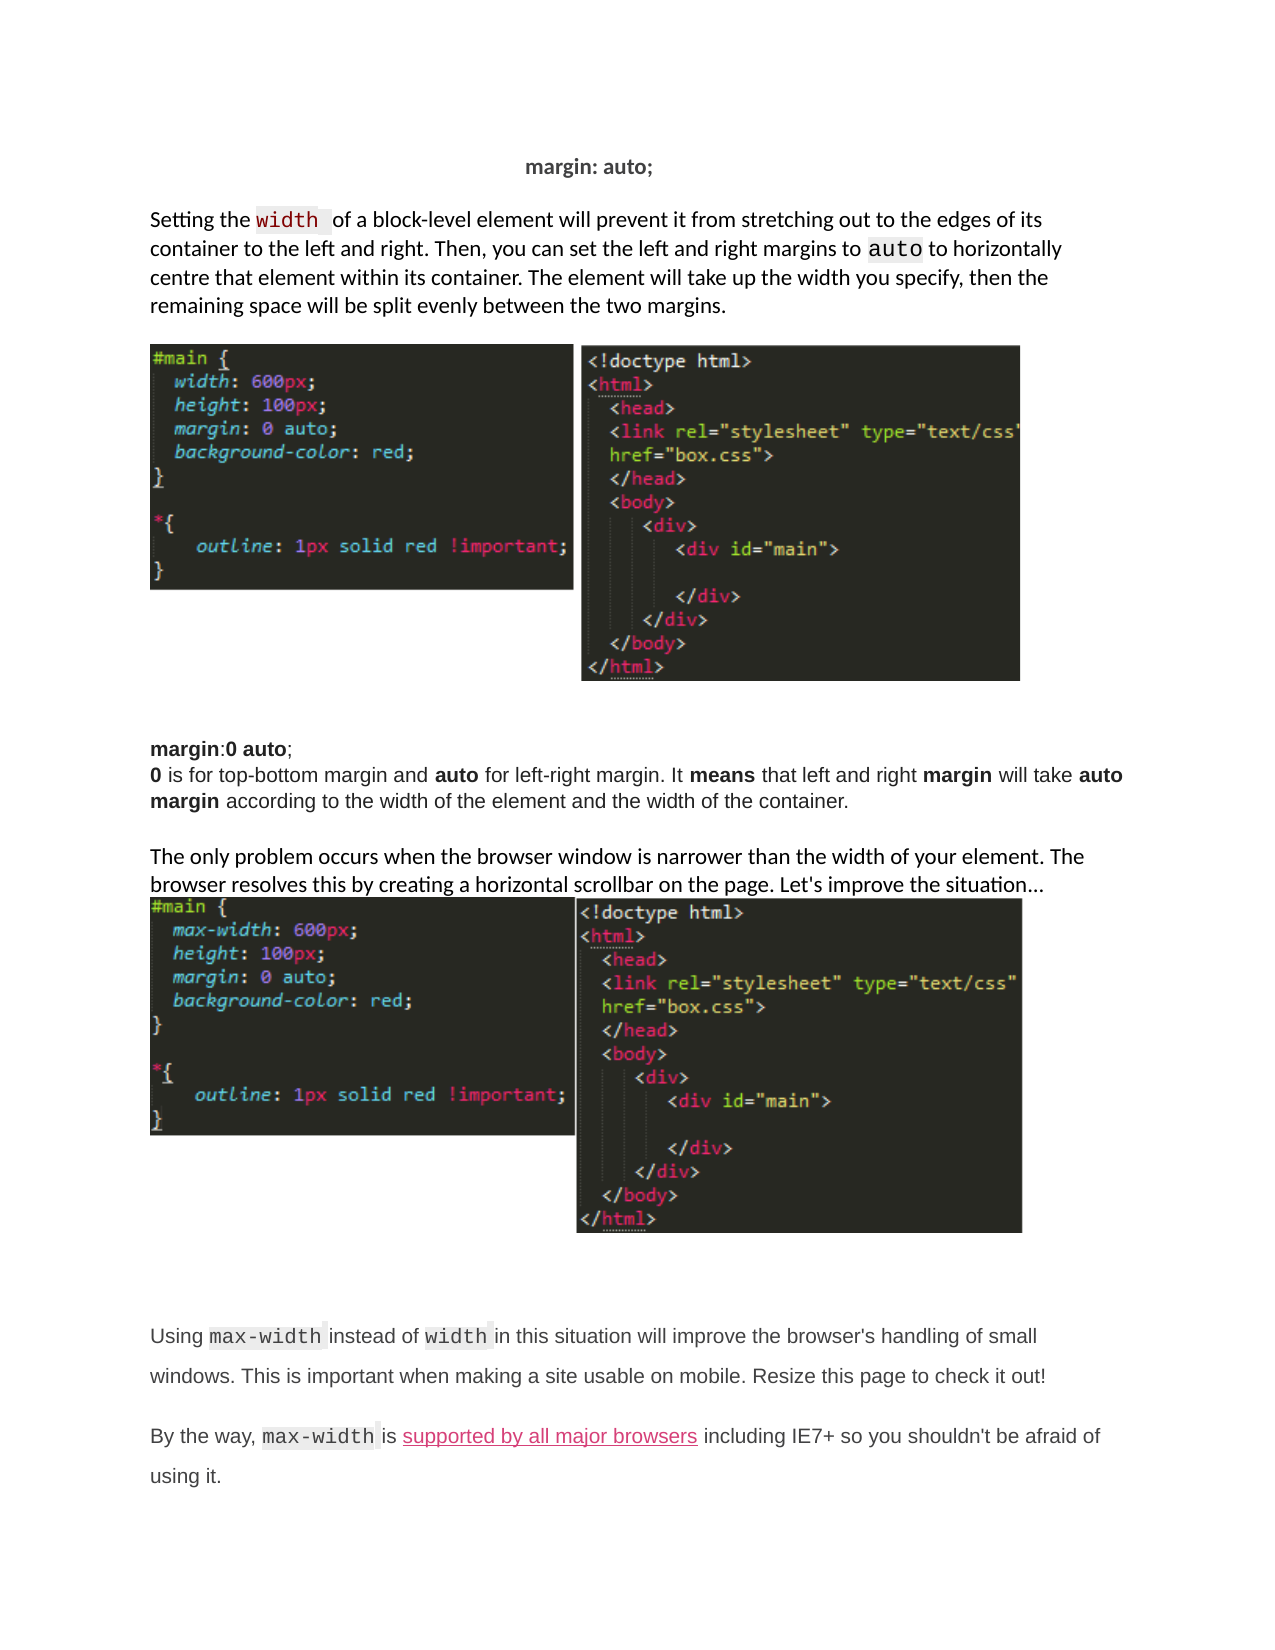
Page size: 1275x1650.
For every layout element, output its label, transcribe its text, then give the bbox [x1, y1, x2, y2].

text By the way, max-width is supported by all major browsers including IE7+ so you shouldn't be afraid of using it. [150, 1413, 1125, 1488]
text margin:0 auto; [150, 735, 1125, 761]
text Setting the width of a block-level element will prevent it from stretching out to the edges of its container to the left and right. Then, you can set the left and right margins to auto to horizontally centre that element within its container. The element will take up the width you specify, then the remaining space will be split evenly between the two margins. [150, 206, 1125, 319]
text Using max-width instead of width in this situation will improve the browser's handling of small windows. This is important when making a site usable on mobile. Resize this page to check it out! [150, 1313, 1125, 1388]
picture [150, 344, 1021, 681]
picture [150, 897, 1024, 1233]
text The only problem occurs when the browser window is narrower than the width of your element. The browser resolves this by creating a horizontal scrollbar on the page. Let's improve the situation... [150, 842, 1125, 898]
text 0 is for top-bottom margin and auto for left-right margin. It means that left and right margin will take auto margin according to the width of the element and the width of the container. [150, 761, 1125, 814]
text margin: auto; [450, 150, 1125, 181]
